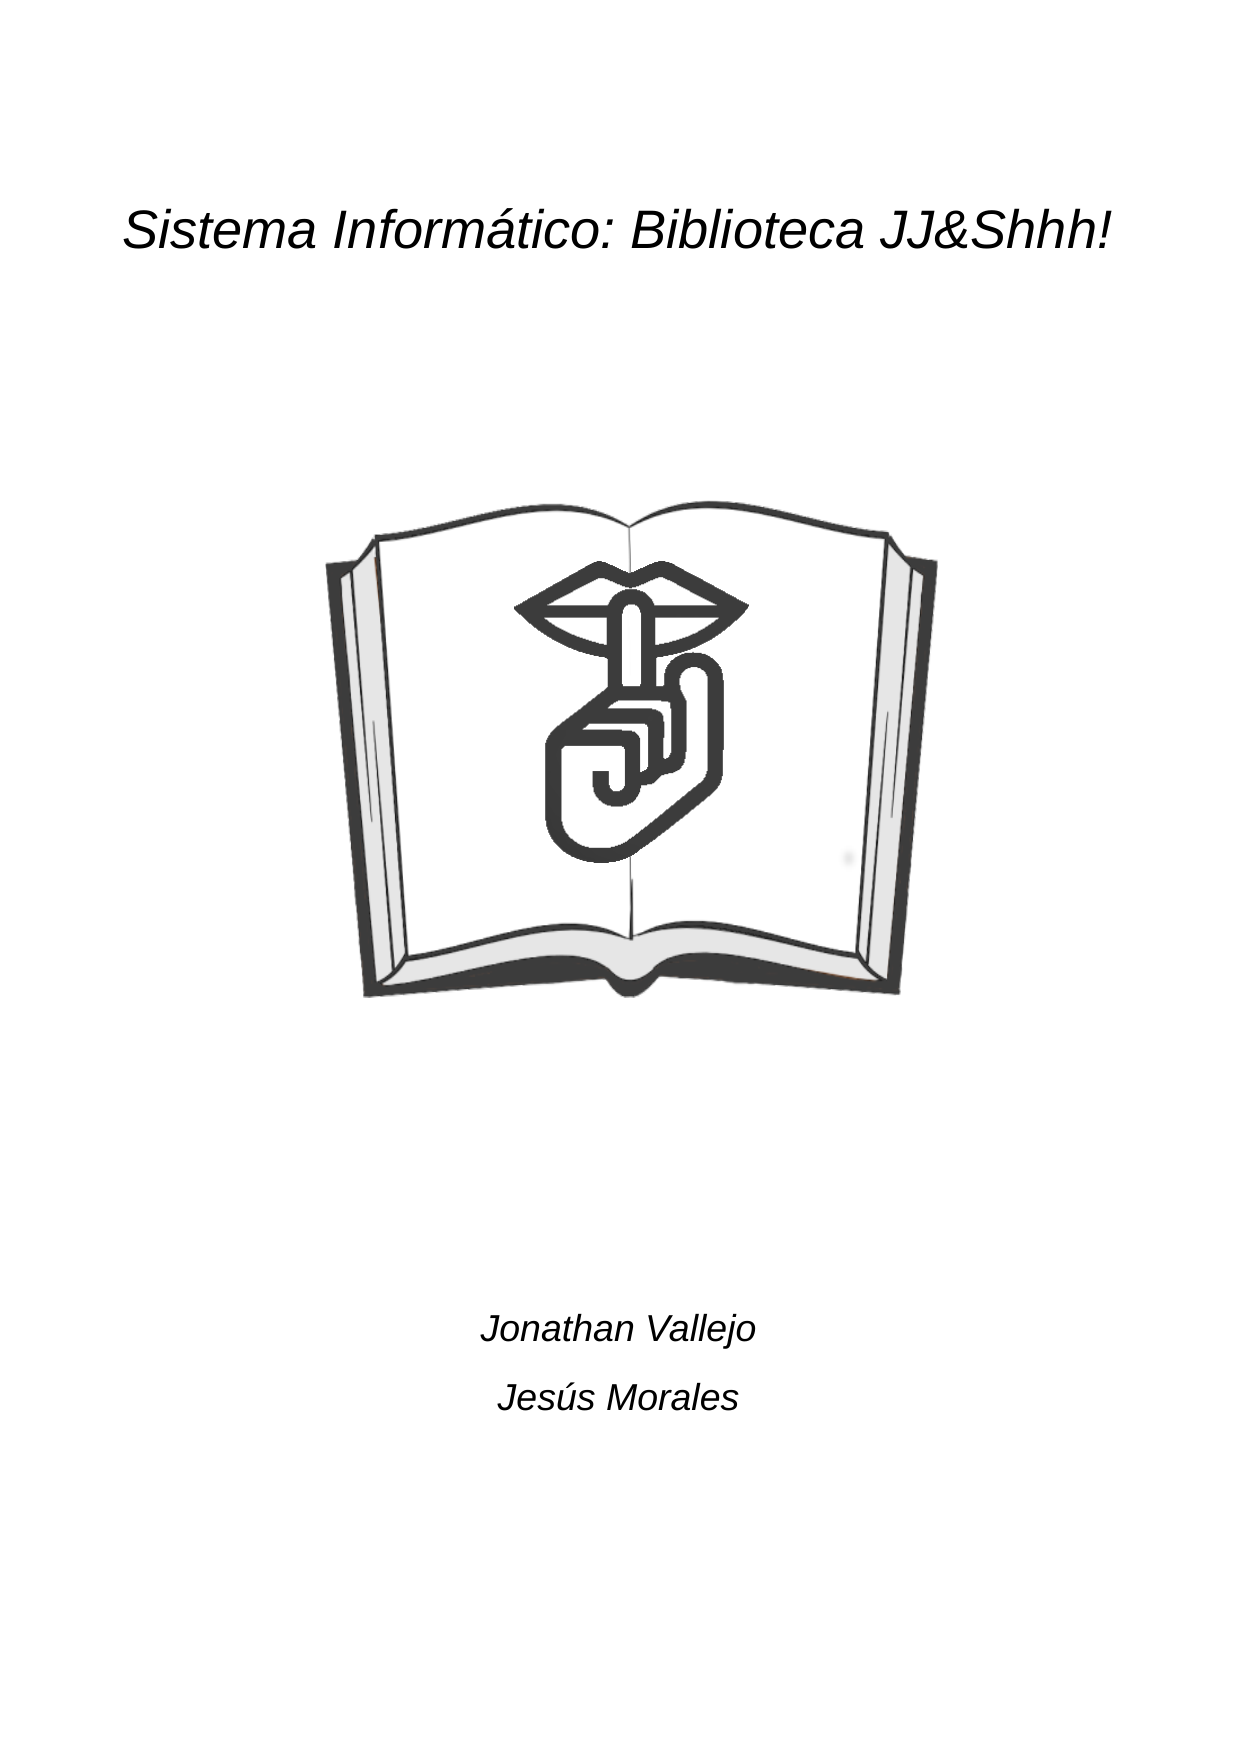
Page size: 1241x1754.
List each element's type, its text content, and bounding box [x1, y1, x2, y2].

subtitle Jesús Morales [0, 1375, 1240, 1418]
subtitle Sistema Informático: Biblioteca JJ&Shhh! [0, 197, 1240, 260]
subtitle Jonathan Vallejo [0, 1307, 1240, 1350]
